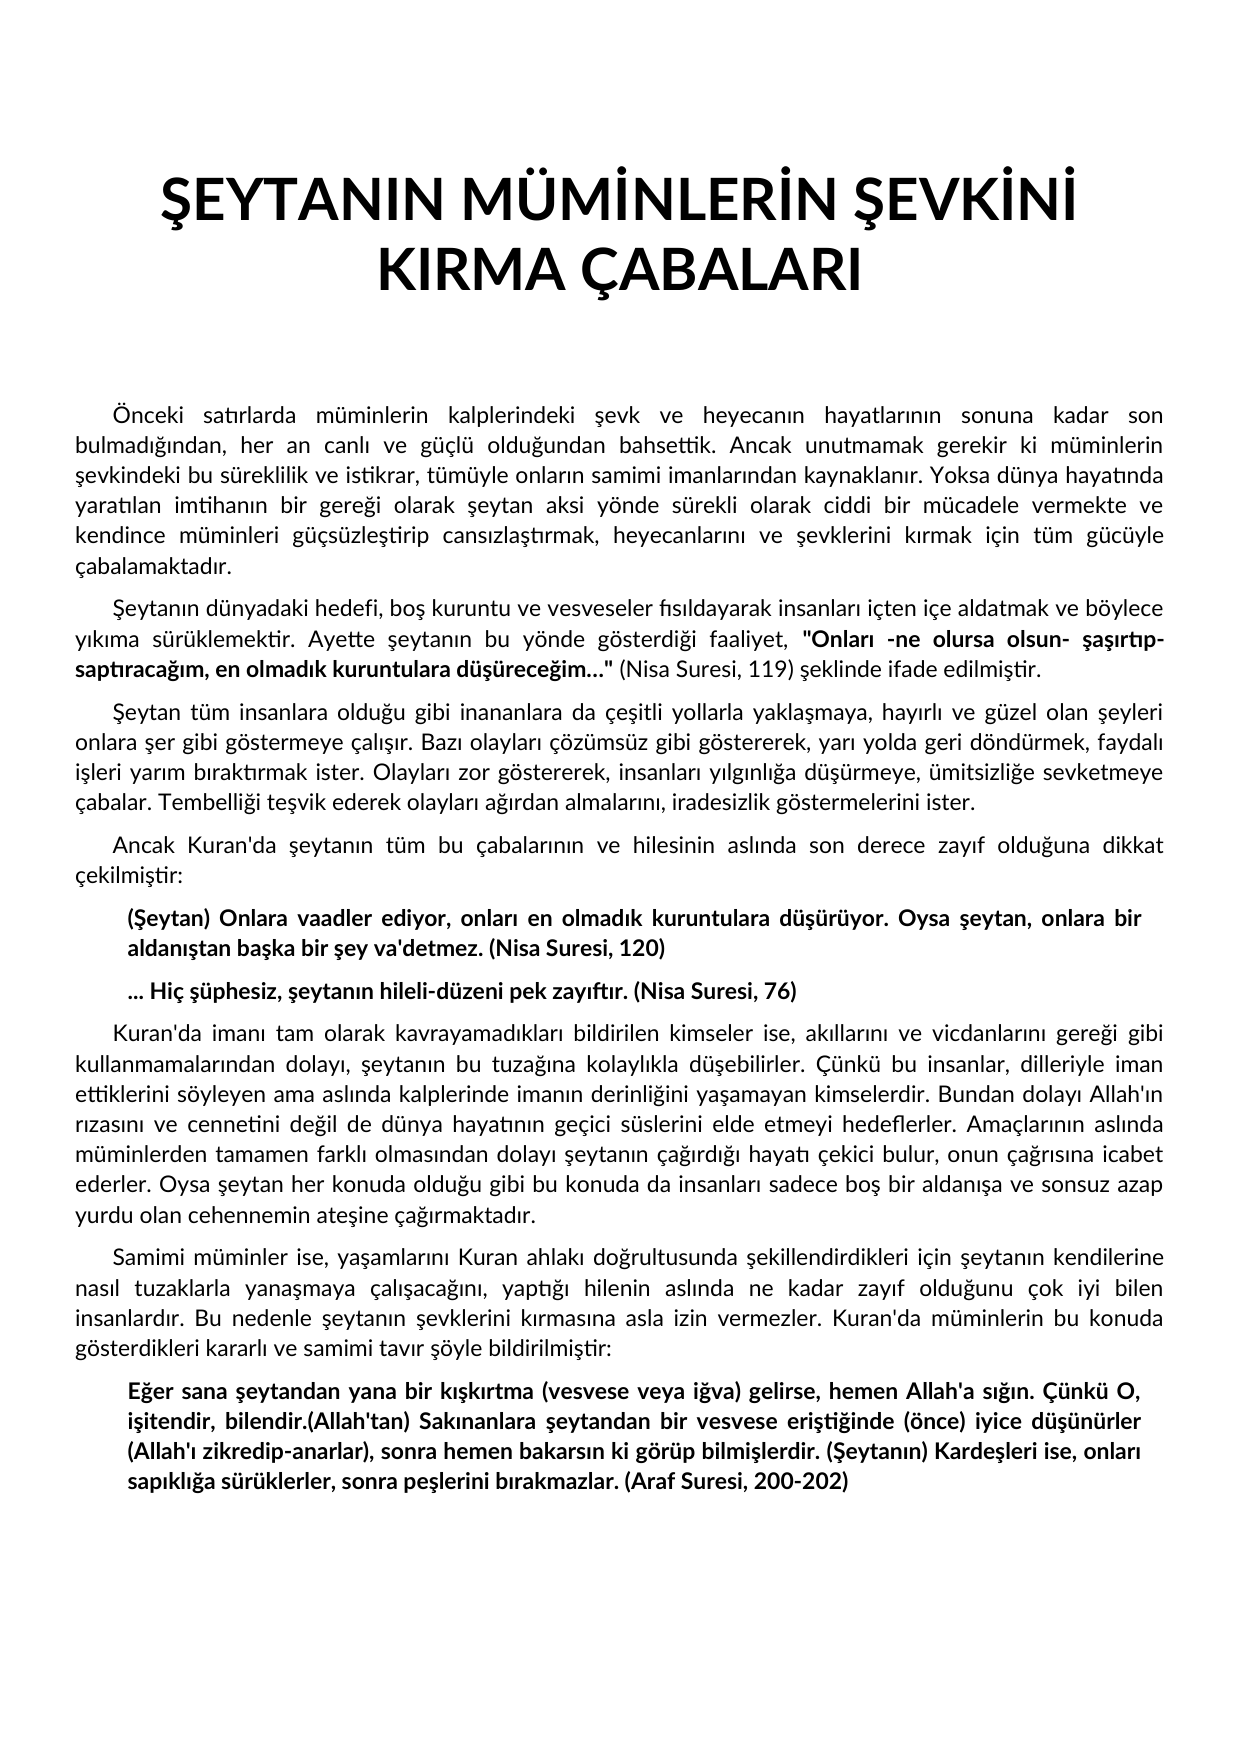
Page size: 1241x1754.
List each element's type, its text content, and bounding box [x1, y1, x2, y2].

text Ancak Kuran'da şeytanın tüm bu çabalarının ve hilesinin aslında son derece zayıf olduğuna dikkat çekilmiştir: [75, 831, 1165, 888]
text Önceki satırlarda müminlerin kalplerindeki şevk ve heyecanın hayatlarının sonuna kadar son bulmadığından, her an canlı ve güçlü olduğundan bahsettik. Ancak unutmamak gerekir ki müminlerin şevkindeki bu süreklilik ve istikrar, tümüyle onların samimi imanlarından kaynaklanır. Yoksa dünya hayatında yaratılan imtihanın bir gereği olarak şeytan aksi yönde sürekli olarak ciddi bir mücadele vermekte ve kendince müminleri güçsüzleştirip cansızlaştırmak, heyecanlarını ve şevklerini kırmak için tüm gücüyle çabalamaktadır. [75, 400, 1165, 579]
text (Şeytan) Onlara vaadler ediyor, onları en olmadık kuruntulara düşürüyor. Oysa şeytan, onlara bir aldanıştan başka bir şey va'detmez. (Nisa Suresi, 120) [127, 903, 1143, 961]
text ... Hiç şüphesiz, şeytanın hileli-düzeni pek zayıftır. (Nisa Suresi, 76) [127, 976, 1143, 1004]
text Şeytan tüm insanlara olduğu gibi inananlara da çeşitli yollarla yaklaşmaya, hayırlı ve güzel olan şeyleri onlara şer gibi göstermeye çalışır. Bazı olayları çözümsüz gibi göstererek, yarı yolda geri döndürmek, faydalı işleri yarım bıraktırmak ister. Olayları zor göstererek, insanları yılgınlığa düşürmeye, ümitsizliğe sevketmeye çabalar. Tembelliği teşvik ederek olayları ağırdan almalarını, iradesizlik göstermelerini ister. [75, 697, 1165, 815]
subtitle ŞEYTANIN MÜMİNLERİN ŞEVKİNİ KIRMA ÇABALARI [75, 162, 1165, 302]
text Kuran'da imanı tam olarak kavrayamadıkları bildirilen kimseler ise, akıllarını ve vicdanlarını gereği gibi kullanmamalarından dolayı, şeytanın bu tuzağına kolaylıkla düşebilirler. Çünkü bu insanlar, dilleriyle iman ettiklerini söyleyen ama aslında kalplerinde imanın derinliğini yaşamayan kimselerdir. Bundan dolayı Allah'ın rızasını ve cennetini değil de dünya hayatının geçici süslerini elde etmeyi hedeflerler. Amaçlarının aslında müminlerden tamamen farklı olmasından dolayı şeytanın çağırdığı hayatı çekici bulur, onun çağrısına icabet ederler. Oysa şeytan her konuda olduğu gibi bu konuda da insanları sadece boş bir aldanışa ve sonsuz azap yurdu olan cehennemin ateşine çağırmaktadır. [75, 1019, 1165, 1228]
text Şeytanın dünyadaki hedefi, boş kuruntu ve vesveseler fısıldayarak insanları içten içe aldatmak ve böylece yıkıma sürüklemektir. Ayette şeytanın bu yönde gösterdiği faaliyet, "Onları -ne olursa olsun- şaşırtıp-saptıracağım, en olmadık kuruntulara düşüreceğim…" (Nisa Suresi, 119) şeklinde ifade edilmiştir. [75, 594, 1165, 682]
text Samimi müminler ise, yaşamlarını Kuran ahlakı doğrultusunda şekillendirdikleri için şeytanın kendilerine nasıl tuzaklarla yanaşmaya çalışacağını, yaptığı hilenin aslında ne kadar zayıf olduğunu çok iyi bilen insanlardır. Bu nedenle şeytanın şevklerini kırmasına asla izin vermezler. Kuran'da müminlerin bu konuda gösterdikleri kararlı ve samimi tavır şöyle bildirilmiştir: [75, 1243, 1165, 1361]
text Eğer sana şeytandan yana bir kışkırtma (vesvese veya iğva) gelirse, hemen Allah'a sığın. Çünkü O, işitendir, bilendir.(Allah'tan) Sakınanlara şeytandan bir vesvese eriştiğinde (önce) iyice düşünürler (Allah'ı zikredip-anarlar), sonra hemen bakarsın ki görüp bilmişlerdir. (Şeytanın) Kardeşleri ise, onları sapıklığa sürüklerler, sonra peşlerini bırakmazlar. (Araf Suresi, 200-202) [127, 1376, 1143, 1494]
